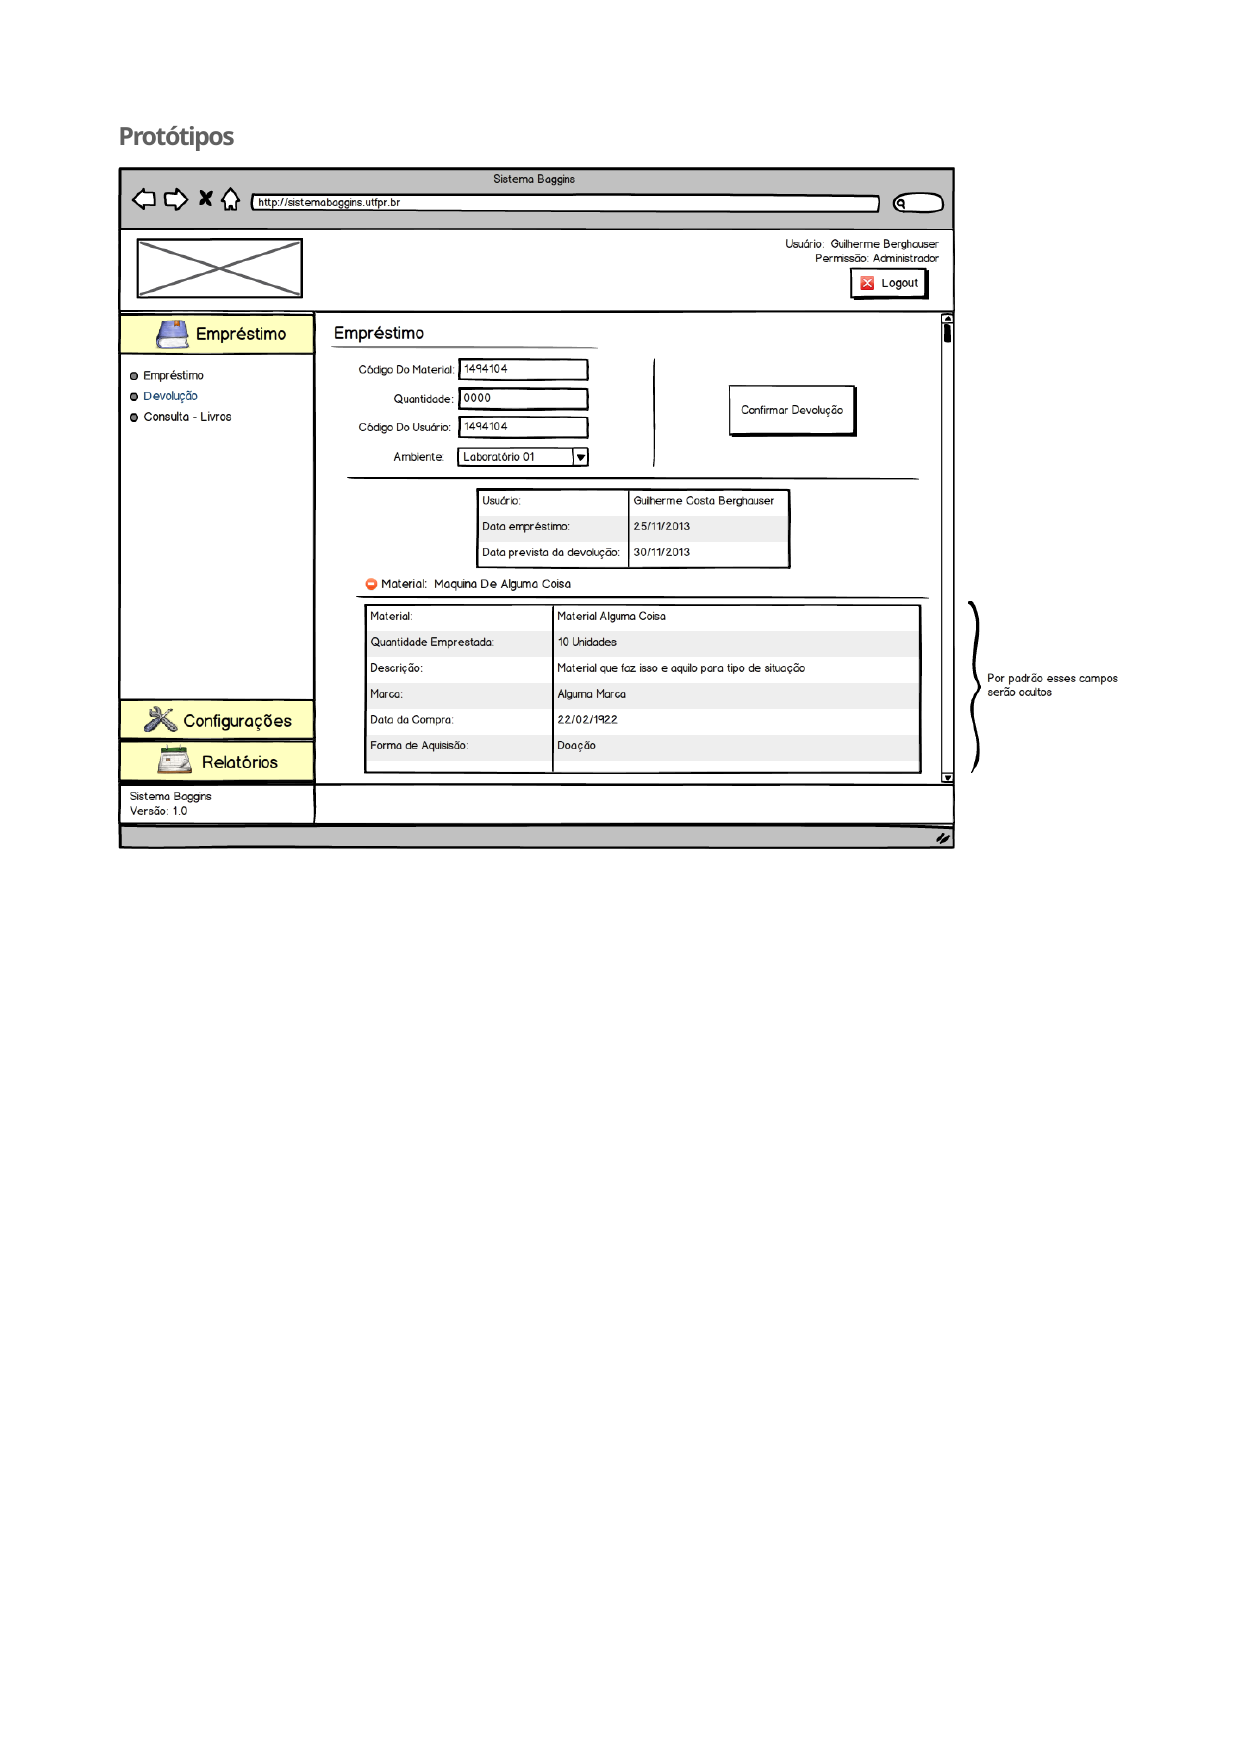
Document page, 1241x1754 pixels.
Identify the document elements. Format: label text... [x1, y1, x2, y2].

subtitle Protótipos [118, 118, 1122, 152]
picture [118, 167, 1123, 849]
